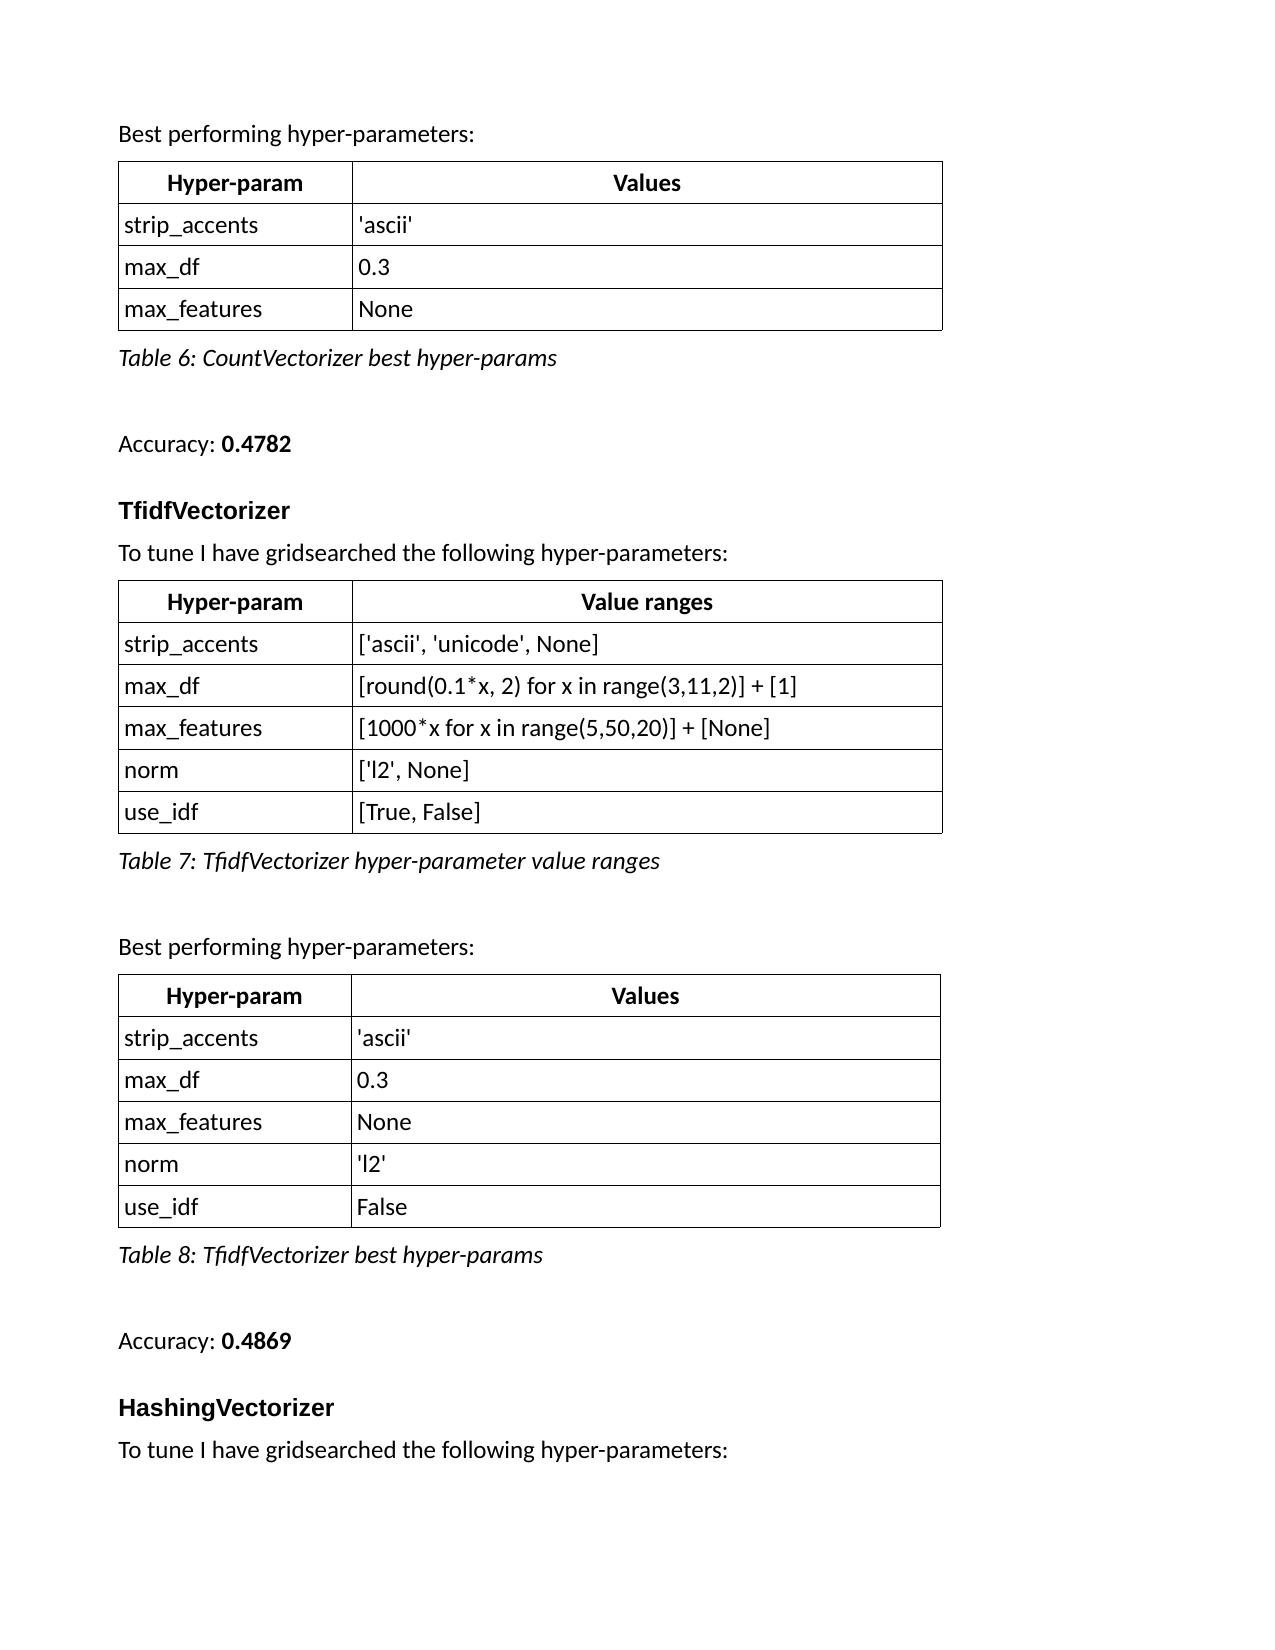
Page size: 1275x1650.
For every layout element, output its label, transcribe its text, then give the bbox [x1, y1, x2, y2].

table_cell strip_accents [119, 623, 352, 664]
table_cell 'l2' [352, 1144, 940, 1185]
table_cell ['ascii', 'unicode', None] [353, 623, 942, 664]
table_cell False [352, 1186, 940, 1227]
table_cell max_features [119, 707, 352, 748]
table_header Value ranges [353, 581, 942, 622]
table_header Values [353, 162, 942, 203]
table_cell 0.3 [353, 246, 942, 287]
text Table 8: TfidfVectorizer best hyper-params [118, 1239, 1157, 1270]
table_cell 'ascii' [353, 204, 942, 245]
text To tune I have gridsearched the following hyper-parameters: [118, 537, 1157, 568]
table_cell None [352, 1102, 940, 1143]
text To tune I have gridsearched the following hyper-parameters: [118, 1434, 1157, 1465]
table_cell max_df [119, 246, 352, 287]
table_cell [round(0.1*x, 2) for x in range(3,11,2)] + [1] [353, 665, 942, 706]
text Table 7: TfidfVectorizer hyper-parameter value ranges [118, 845, 1157, 876]
subtitle HashingVectorizer [118, 1393, 1157, 1422]
text Best performing hyper-parameters: [118, 118, 1157, 149]
table_header Hyper-param [119, 975, 351, 1016]
table_cell max_df [119, 665, 352, 706]
table_cell strip_accents [119, 1017, 351, 1058]
text Accuracy: 0.4782 [118, 428, 1157, 459]
text Best performing hyper-parameters: [118, 931, 1157, 962]
table_cell [1000*x for x in range(5,50,20)] + [None] [353, 707, 942, 748]
table_cell 'ascii' [352, 1017, 940, 1058]
table_header Values [352, 975, 940, 1016]
table_cell ['l2', None] [353, 750, 942, 791]
table_cell strip_accents [119, 204, 352, 245]
text Accuracy: 0.4869 [118, 1326, 1157, 1356]
table_cell [True, False] [353, 792, 942, 833]
table_header Hyper-param [119, 581, 352, 622]
table_cell max_df [119, 1060, 351, 1101]
text Table 6: CountVectorizer best hyper-params [118, 342, 1157, 373]
table_cell use_idf [119, 1186, 351, 1227]
table_cell use_idf [119, 792, 352, 833]
table_cell max_features [119, 289, 352, 329]
table_cell None [353, 289, 942, 329]
table_cell norm [119, 1144, 351, 1185]
table_cell max_features [119, 1102, 351, 1143]
table_header Hyper-param [119, 162, 352, 203]
subtitle TfidfVectorizer [118, 496, 1157, 525]
table_cell 0.3 [352, 1060, 940, 1101]
table_cell norm [119, 750, 352, 791]
